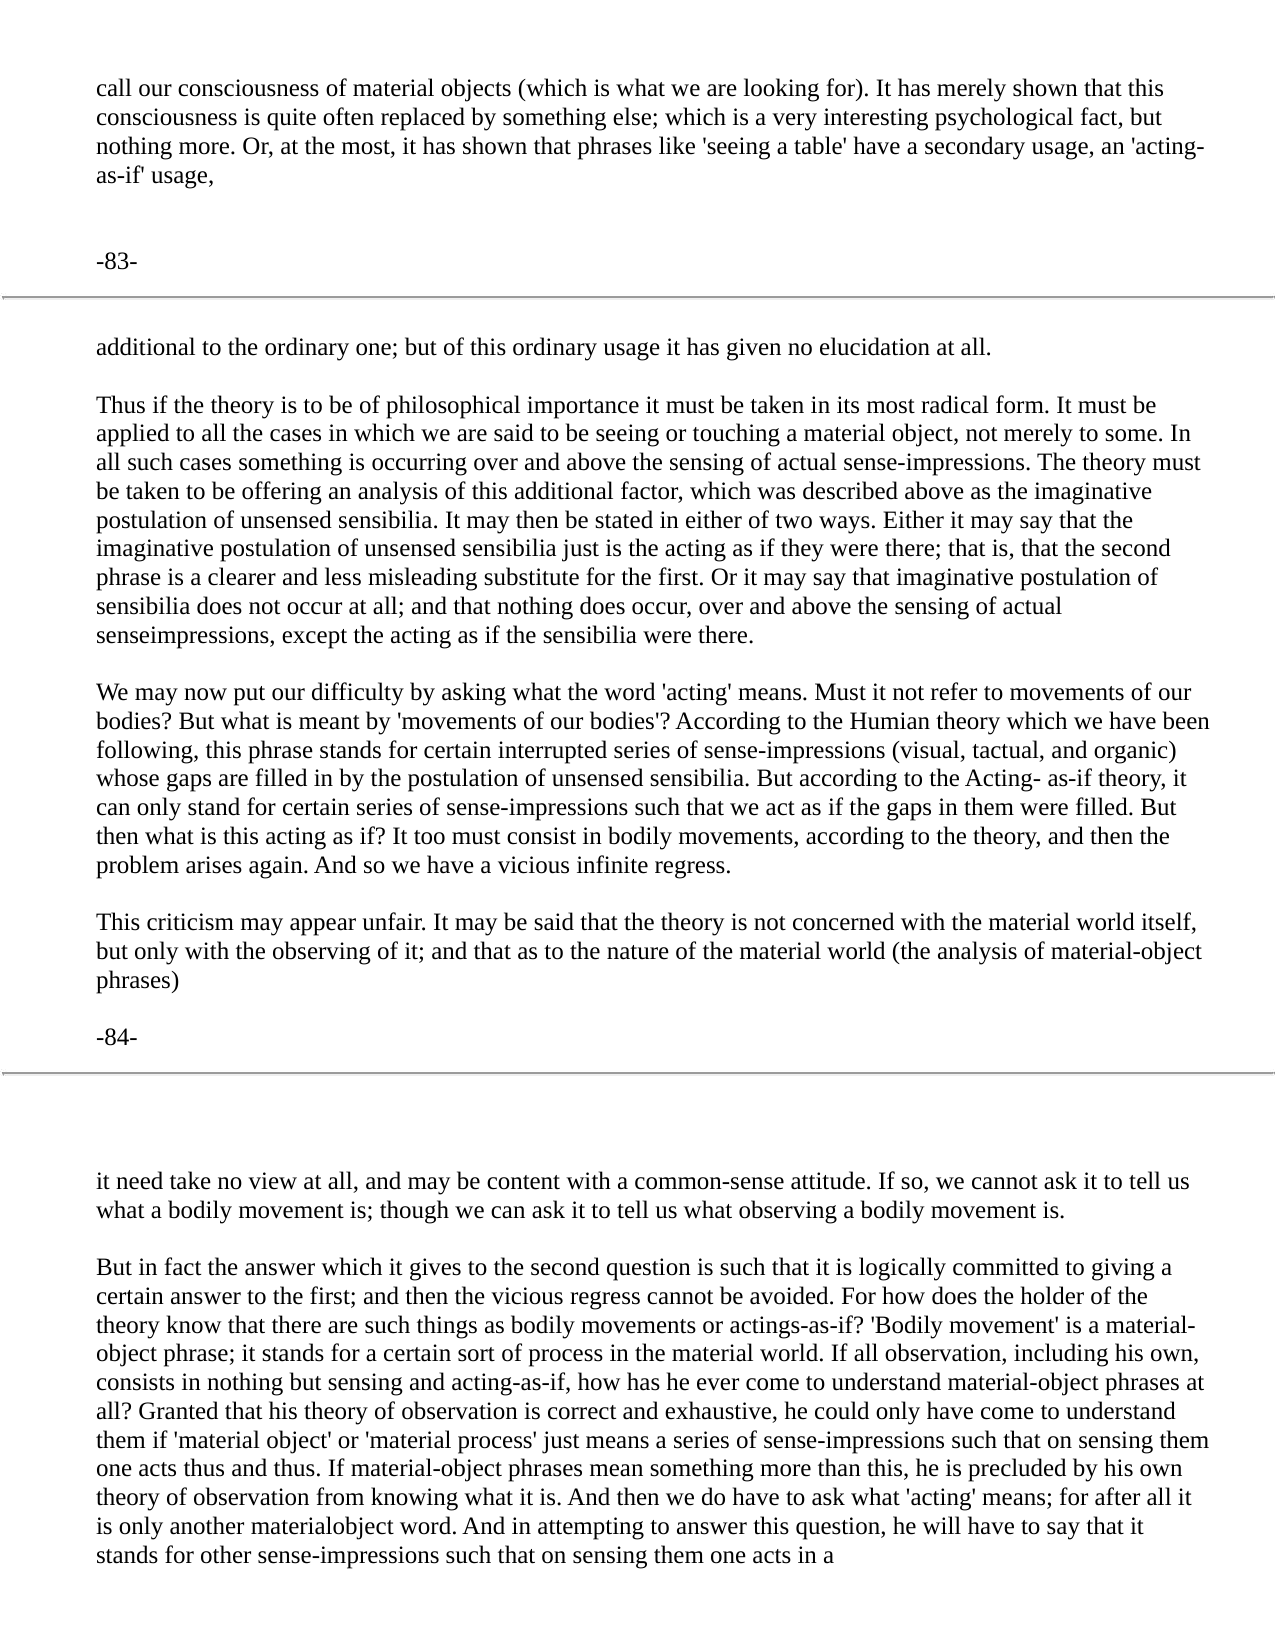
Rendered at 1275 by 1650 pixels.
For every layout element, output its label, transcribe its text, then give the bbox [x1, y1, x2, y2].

text call our consciousness of material objects (which is what we are looking for). It has merely shown that this consciousness is quite often replaced by something else; which is a very interesting psychological fact, but nothing more. Or, at the most, it has shown that phrases like 'seeing a table' have a secondary usage, an 'acting-as-if' usage, [96, 73, 1212, 188]
text But in fact the answer which it gives to the second question is such that it is logically committed to giving a certain answer to the first; and then the vicious regress cannot be avoided. For how does the holder of the theory know that there are such things as bodily movements or actings-as-if? 'Bodily movement' is a material-object phrase; it stands for a certain sort of process in the material world. If all observation, including his own, consists in nothing but sensing and acting-as-if, how has he ever come to understand material-object phrases at all? Granted that his theory of observation is correct and exhaustive, he could only have come to understand them if 'material object' or 'material process' just means a series of sense-impressions such that on sensing them one acts thus and thus. If material-object phrases mean something more than this, he is precluded by his own theory of observation from knowing what it is. And then we do have to ask what 'acting' means; for after all it is only another materialobject word. And in attempting to answer this question, he will have to say that it stands for other sense-impressions such that on sensing them one acts in a [96, 1252, 1212, 1568]
text -83- [96, 246, 1212, 275]
text -84- [96, 1022, 1212, 1051]
text it need take no view at all, and may be content with a common-sense attitude. If so, we cannot ask it to tell us what a bodily movement is; though we can ask it to tell us what observing a bodily movement is. [96, 1166, 1212, 1223]
text We may now put our difficulty by asking what the word 'acting' means. Must it not refer to movements of our bodies? But what is meant by 'movements of our bodies'? According to the Humian theory which we have been following, this phrase stands for certain interrupted series of sense-impressions (visual, tactual, and organic) whose gaps are filled in by the postulation of unsensed sensibilia. But according to the Acting- as-if theory, it can only stand for certain series of sense-impressions such that we act as if the gaps in them were filled. But then what is this acting as if? It too must consist in bodily movements, according to the theory, and then the problem arises again. And so we have a vicious infinite regress. [96, 677, 1212, 878]
picture [0, 293, 1275, 302]
text This criticism may appear unfair. It may be said that the theory is not concerned with the material world itself, but only with the observing of it; and that as to the nature of the material world (the analysis of material-object phrases) [96, 907, 1212, 993]
text additional to the ordinary one; but of this ordinary usage it has given no elucidation at all. [96, 332, 1212, 361]
picture [0, 1069, 1275, 1078]
text Thus if the theory is to be of philosophical importance it must be taken in its most radical form. It must be applied to all the cases in which we are said to be seeing or touching a material object, not merely to some. In all such cases something is occurring over and above the sensing of actual sense-impressions. The theory must be taken to be offering an analysis of this additional factor, which was described above as the imaginative postulation of unsensed sensibilia. It may then be stated in either of two ways. Either it may say that the imaginative postulation of unsensed sensibilia just is the acting as if they were there; that is, that the second phrase is a clearer and less misleading substitute for the first. Or it may say that imaginative postulation of sensibilia does not occur at all; and that nothing does occur, over and above the sensing of actual senseimpressions, except the acting as if the sensibilia were there. [96, 390, 1212, 648]
